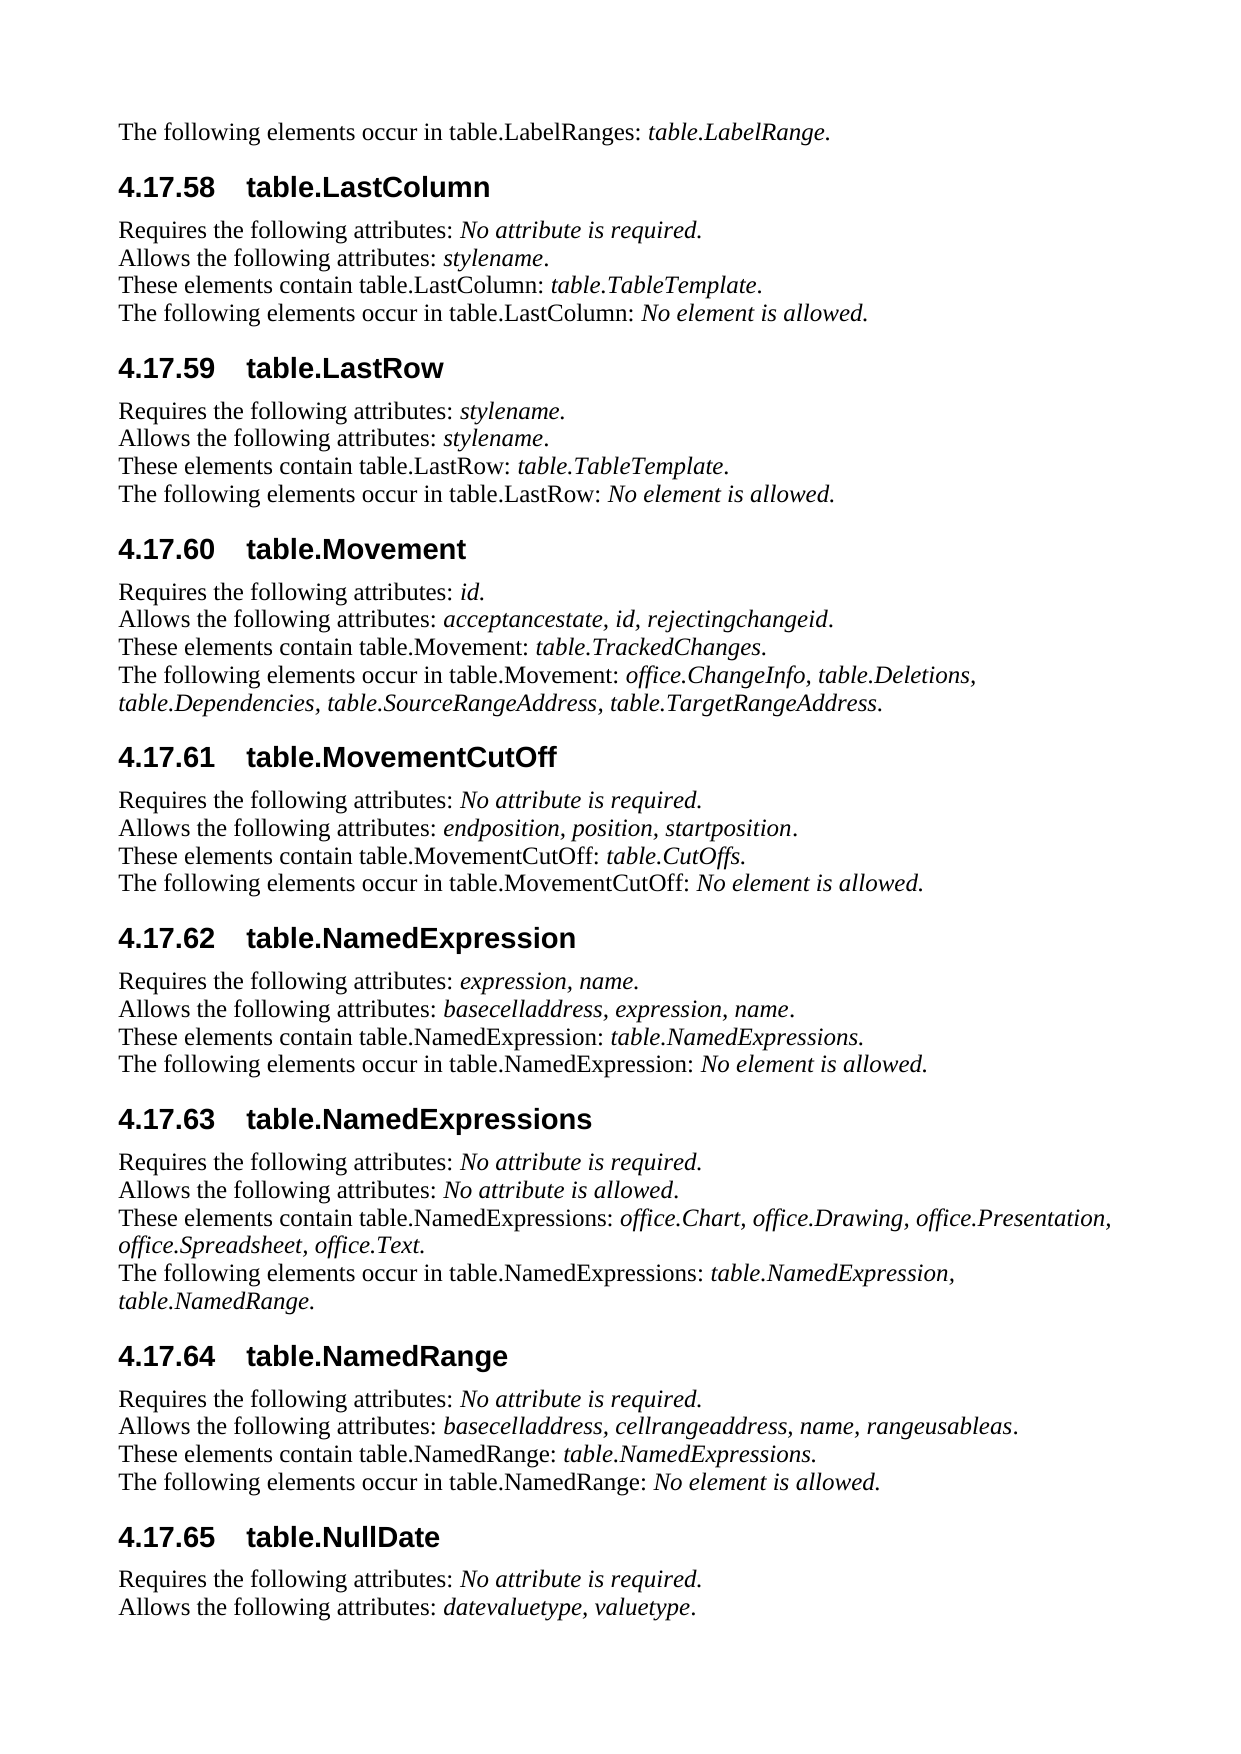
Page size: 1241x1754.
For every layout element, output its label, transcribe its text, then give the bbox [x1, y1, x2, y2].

text The following elements occur in table.Movement: office.ChangeInfo, table.Deletions, table.Dependencies, table.SourceRangeAddress, table.TargetRangeAddress. [118, 661, 1122, 716]
text These elements contain table.NamedRange: table.NamedExpressions. [118, 1440, 1122, 1468]
text Allows the following attributes: stylename. [118, 244, 1122, 271]
text Allows the following attributes: stylename. [118, 424, 1122, 452]
subtitle table.LastColumn [118, 171, 1122, 203]
text These elements contain table.Movement: table.TrackedChanges. [118, 633, 1122, 661]
text The following elements occur in table.LastColumn: No element is allowed. [118, 299, 1122, 327]
text These elements contain table.NamedExpressions: office.Chart, office.Drawing, office.Presentation, office.Spreadsheet, office.Text. [118, 1204, 1122, 1259]
subtitle table.NamedRange [118, 1339, 1122, 1372]
text Allows the following attributes: endposition, position, startposition. [118, 814, 1122, 842]
text The following elements occur in table.LabelRanges: table.LabelRange. [118, 118, 1122, 146]
text These elements contain table.LastRow: table.TableTemplate. [118, 452, 1122, 480]
subtitle table.LastRow [118, 352, 1122, 384]
text Allows the following attributes: basecelladdress, cellrangeaddress, name, rangeusableas. [118, 1412, 1122, 1440]
text Allows the following attributes: acceptancestate, id, rejectingchangeid. [118, 606, 1122, 633]
subtitle table.Movement [118, 533, 1122, 565]
text Allows the following attributes: basecelladdress, expression, name. [118, 995, 1122, 1023]
text Requires the following attributes: id. [118, 578, 1122, 606]
text Requires the following attributes: expression, name. [118, 967, 1122, 995]
subtitle table.MovementCutOff [118, 741, 1122, 774]
text Requires the following attributes: stylename. [118, 397, 1122, 424]
text The following elements occur in table.MovementCutOff: No element is allowed. [118, 869, 1122, 897]
text Requires the following attributes: No attribute is required. [118, 1566, 1122, 1593]
text Requires the following attributes: No attribute is required. [118, 1148, 1122, 1176]
text The following elements occur in table.NamedRange: No element is allowed. [118, 1468, 1122, 1496]
text These elements contain table.MovementCutOff: table.CutOffs. [118, 842, 1122, 869]
text Requires the following attributes: No attribute is required. [118, 786, 1122, 814]
text These elements contain table.LastColumn: table.TableTemplate. [118, 271, 1122, 299]
subtitle table.NamedExpression [118, 922, 1122, 955]
text The following elements occur in table.NamedExpression: No element is allowed. [118, 1051, 1122, 1078]
subtitle table.NamedExpressions [118, 1103, 1122, 1136]
text The following elements occur in table.NamedExpressions: table.NamedExpression, table.NamedRange. [118, 1259, 1122, 1314]
text Requires the following attributes: No attribute is required. [118, 1385, 1122, 1412]
text Requires the following attributes: No attribute is required. [118, 216, 1122, 244]
text Allows the following attributes: datevaluetype, valuetype. [118, 1593, 1122, 1621]
text These elements contain table.NamedExpression: table.NamedExpressions. [118, 1023, 1122, 1051]
text The following elements occur in table.LastRow: No element is allowed. [118, 480, 1122, 508]
text Allows the following attributes: No attribute is allowed. [118, 1176, 1122, 1204]
subtitle table.NullDate [118, 1521, 1122, 1553]
